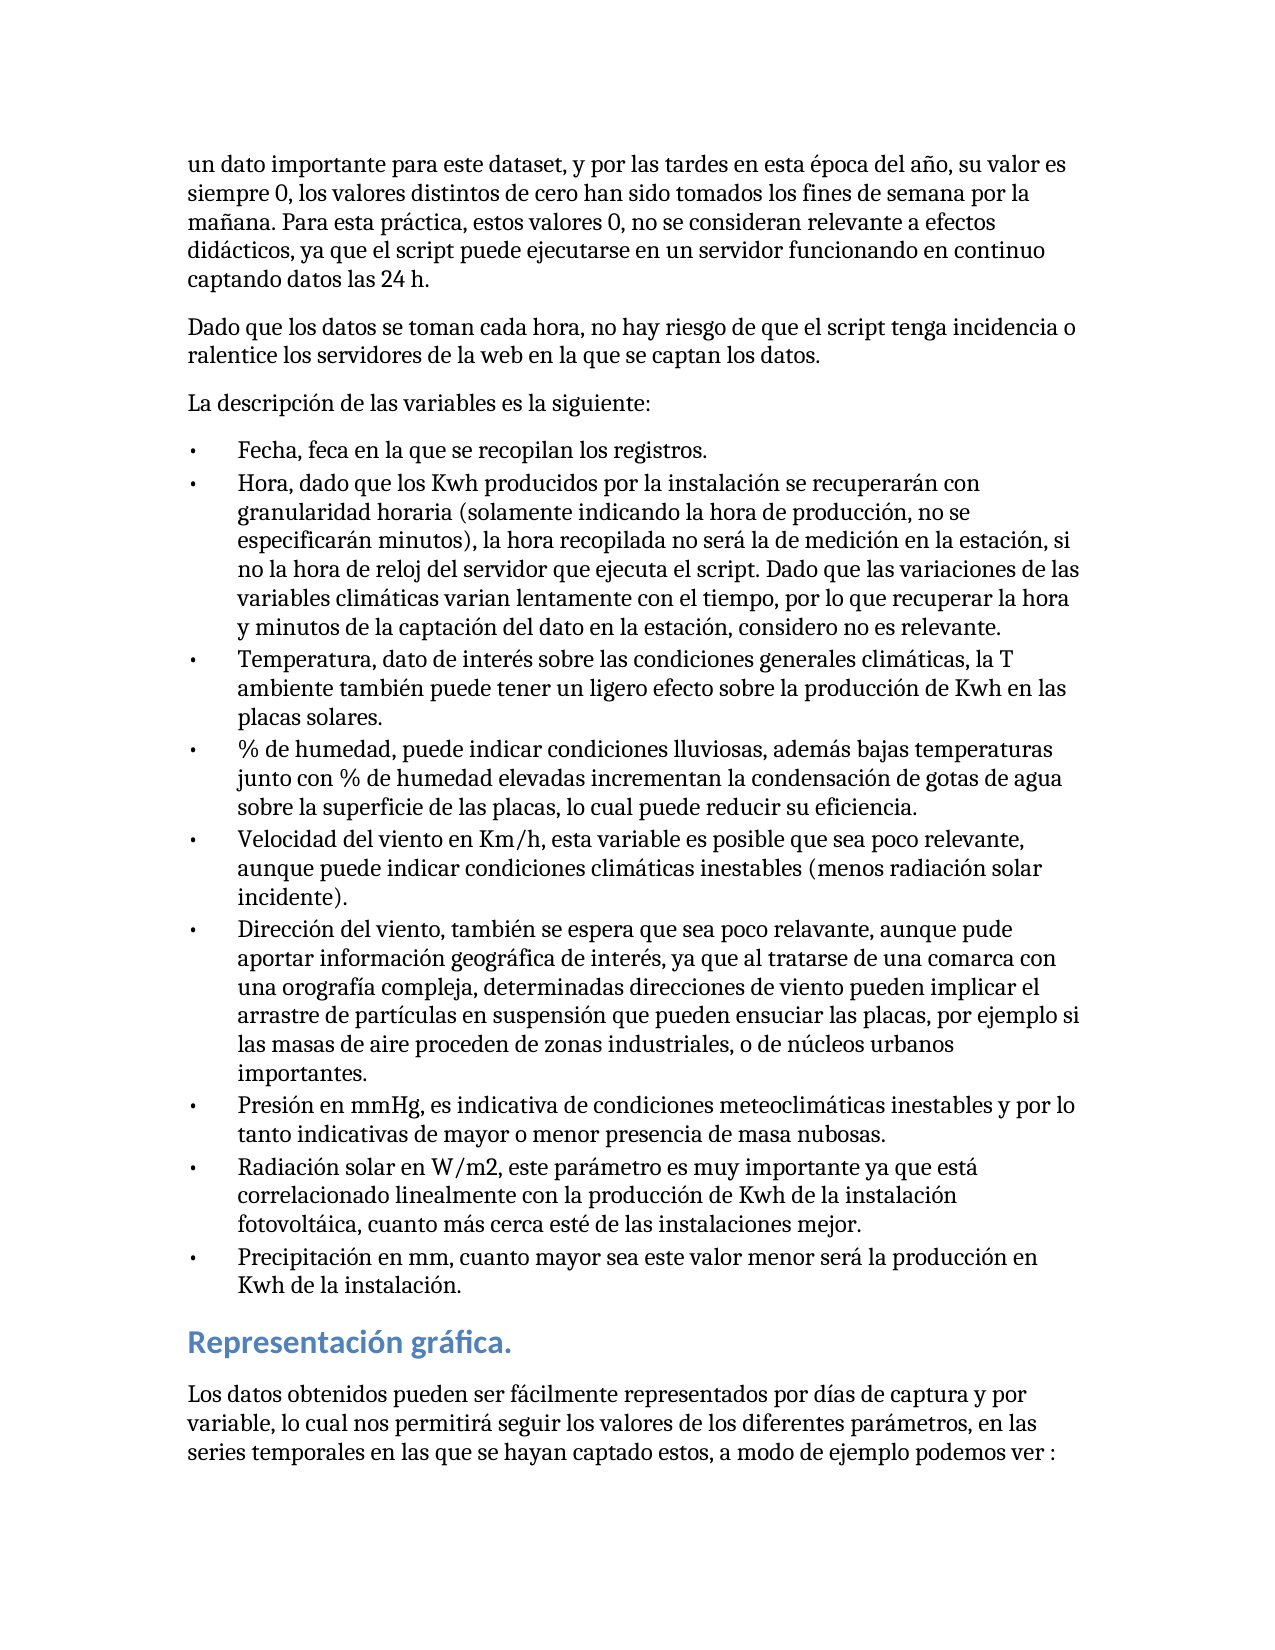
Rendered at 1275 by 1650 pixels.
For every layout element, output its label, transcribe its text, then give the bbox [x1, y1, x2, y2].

text Dado que los datos se toman cada hora, no hay riesgo de que el script tenga incidencia o ralentice los servidores de la web en la que se captan los datos. [187, 312, 1087, 370]
list Hora, dado que los Kwh producidos por la instalación se recuperarán con granularidad horaria (solamente indicando la hora de producción, no se especificarán minutos), la hora recopilada no será la de medición en la estación, si no la hora de reloj del servidor que ejecuta el script. Dado que las variaciones de las variables climáticas varian lentamente con el tiempo, por lo que recuperar la hora y minutos de la captación del dato en la estación, considero no es relevante. [187, 469, 1087, 641]
text un dato importante para este dataset, y por las tardes en esta época del año, su valor es siempre 0, los valores distintos de cero han sido tomados los fines de semana por la mañana. Para esta práctica, estos valores 0, no se consideran relevante a efectos didácticos, ya que el script puede ejecutarse en un servidor funcionando en continuo captando datos las 24 h. [187, 150, 1087, 294]
subtitle Representación gráfica. [187, 1321, 1087, 1362]
list Presión en mmHg, es indicativa de condiciones meteoclimáticas inestables y por lo tanto indicativas de mayor o menor presencia de masa nubosas. [187, 1091, 1087, 1149]
list Temperatura, dato de interés sobre las condiciones generales climáticas, la T ambiente también puede tener un ligero efecto sobre la producción de Kwh en las placas solares. [187, 645, 1087, 731]
text La descripción de las variables es la siguiente: [187, 389, 1087, 417]
list Radiación solar en W/m2, este parámetro es muy importante ya que está correlacionado linealmente con la producción de Kwh de la instalación fotovoltáica, cuanto más cerca esté de las instalaciones mejor. [187, 1152, 1087, 1239]
list % de humedad, puede indicar condiciones lluviosas, además bajas temperaturas junto con % de humedad elevadas incrementan la condensación de gotas de agua sobre la superficie de las placas, lo cual puede reducir su eficiencia. [187, 735, 1087, 821]
list Velocidad del viento en Km/h, esta variable es posible que sea poco relevante, aunque puede indicar condiciones climáticas inestables (menos radiación solar incidente). [187, 825, 1087, 911]
text Los datos obtenidos pueden ser fácilmente representados por días de captura y por variable, lo cual nos permitirá seguir los valores de los diferentes parámetros, en las series temporales en las que se hayan captado estos, a modo de ejemplo podemos ver : [187, 1380, 1087, 1467]
list Dirección del viento, también se espera que sea poco relavante, aunque pude aportar información geográfica de interés, ya que al tratarse de una comarca con una orografía compleja, determinadas direcciones de viento pueden implicar el arrastre de partículas en suspensión que pueden ensuciar las placas, por ejemplo si las masas de aire proceden de zonas industriales, o de núcleos urbanos importantes. [187, 915, 1087, 1087]
list Fecha, feca en la que se recopilan los registros. [187, 436, 1087, 465]
list Precipitación en mm, cuanto mayor sea este valor menor será la producción en Kwh de la instalación. [187, 1242, 1087, 1300]
